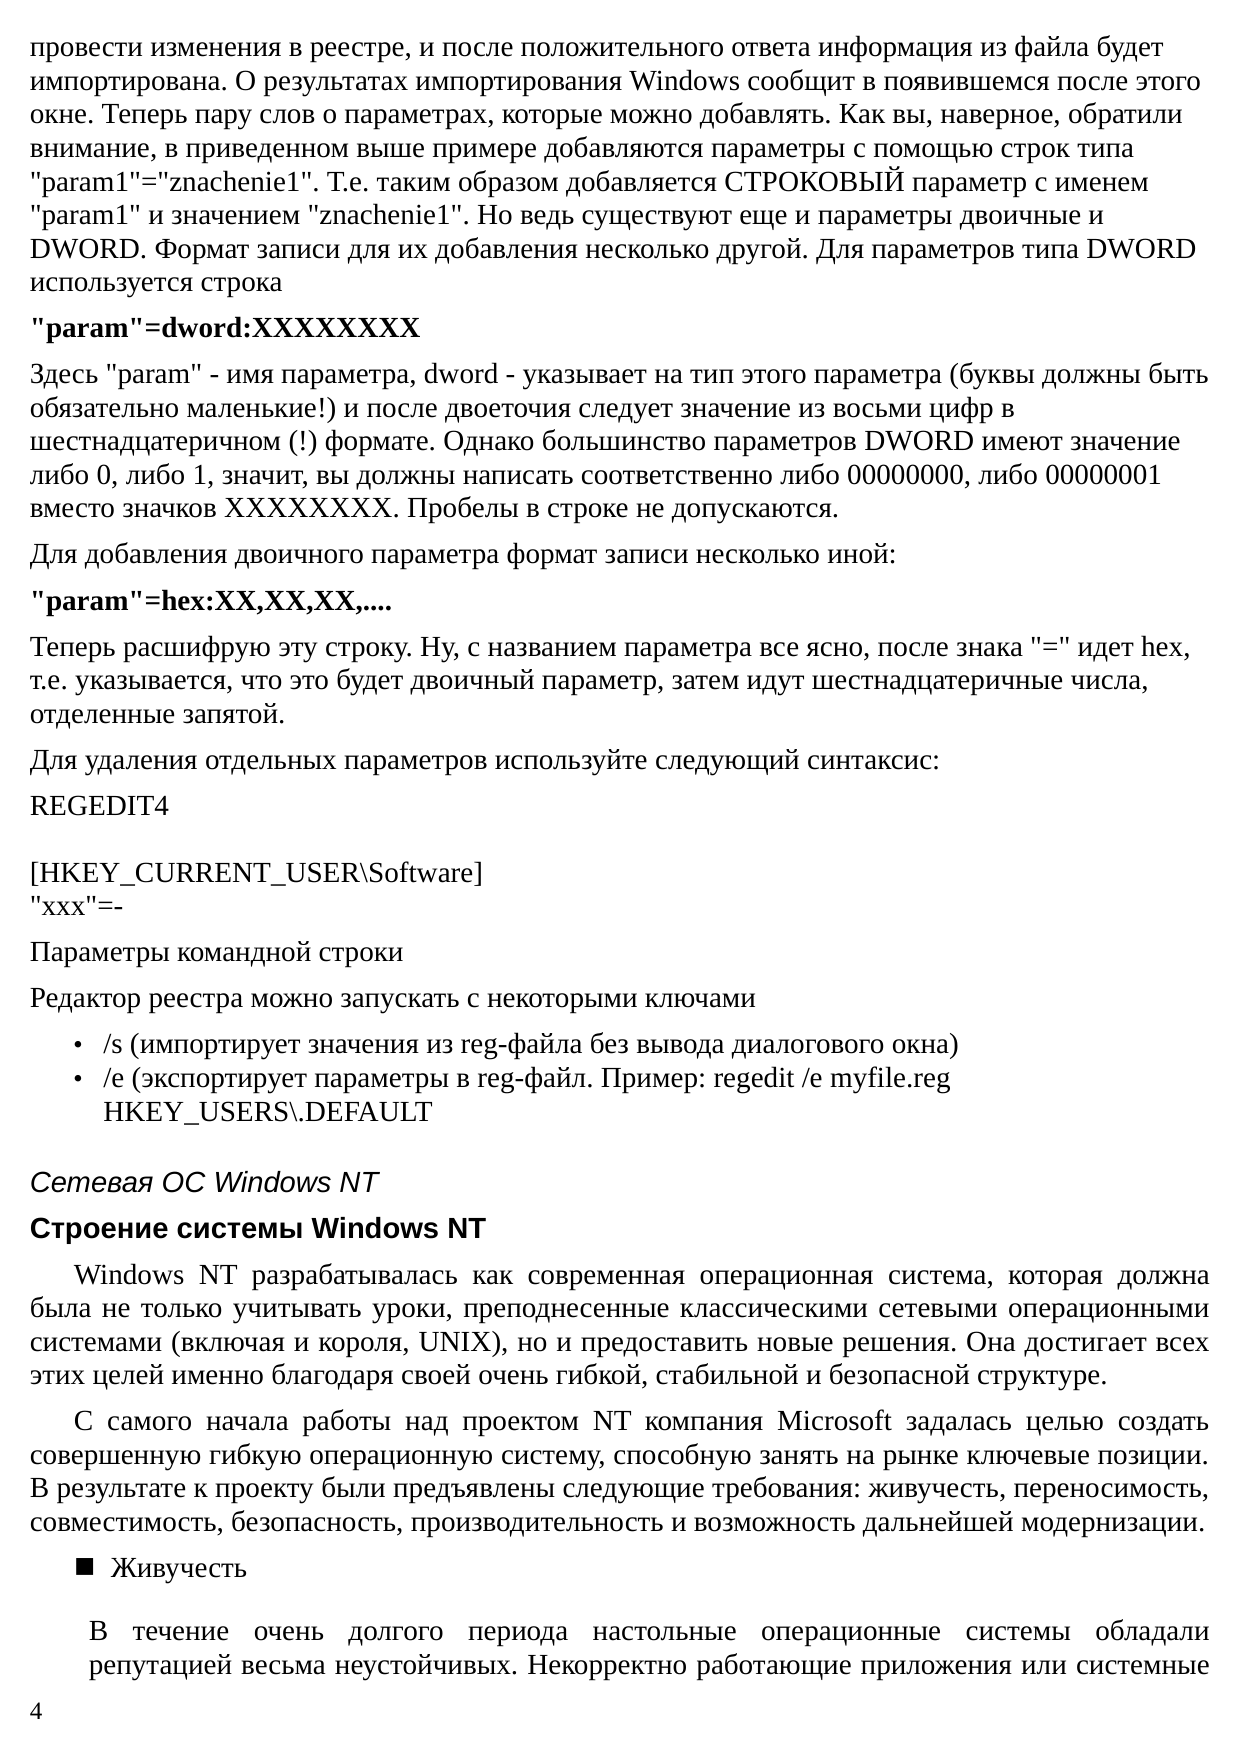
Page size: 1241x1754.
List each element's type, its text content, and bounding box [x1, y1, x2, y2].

text "param"=dword:XXXXXXXX [29, 310, 1211, 344]
text провести изменения в реестре, и после положительного ответа информация из файла будет импортирована. О результатах импортирования Windows сообщит в появившемся после этого окне. Теперь пару слов о параметрах, которые можно добавлять. Как вы, наверное, обратили внимание, в приведенном выше примере добавляются параметры с помощью строк типа "param1"="znachenie1". Т.е. таким образом добавляется СТРОКОВЫЙ параметр с именем "param1" и значением "znachenie1". Но ведь существуют еще и параметры двоичные и DWORD. Формат записи для их добавления несколько другой. Для параметров типа DWORD используется строка [29, 29, 1211, 298]
list В течение очень долгого периода настольные операционные системы обладали репутацией весьма неустойчивых. Некорректно работающие приложения или системные [88, 1613, 1211, 1680]
text Windows NT разрабатывалась как современная операционная система, которая должна была не только учитывать уроки, преподнесенные классическими сетевыми операционными системами (включая и короля, UNIX), но и предоставить новые решения. Она достигает всех этих целей именно благодаря своей очень гибкой, стабильной и безопасной структуре. [29, 1257, 1211, 1391]
text REGEDIT4 [HKEY_CURRENT_USER\Software] "xxx"=- [29, 788, 1211, 922]
subtitle Сетевая ОС Windows NT [29, 1165, 1211, 1198]
subtitle n Живучесть [74, 1550, 1211, 1584]
list /e (экспортирует параметры в reg-файл. Пример: regedit /e myfile.reg HKEY_USERS\.DEFAULT [74, 1060, 1211, 1127]
text Теперь расшифрую эту строку. Ну, с названием параметра все ясно, после знака "=" идет hex, т.е. указывается, что это будет двоичный параметр, затем идут шестнадцатеричные числа, отделенные запятой. [29, 629, 1211, 729]
list /s (импортирует значения из reg-файла без вывода диалогового окна) [74, 1027, 1211, 1060]
text "param"=hex:XX,XX,XX,.... [29, 583, 1211, 616]
text Для добавления двоичного параметра формат записи несколько иной: [29, 537, 1211, 570]
text Параметры командной строки [29, 934, 1211, 968]
text Здесь "param" - имя параметра, dword - указывает на тип этого параметра (буквы должны быть обязательно маленькие!) и после двоеточия следует значение из восьми цифр в шестнадцатеричном (!) формате. Однако большинство параметров DWORD имеют значение либо 0, либо 1, значит, вы должны написать соответственно либо 00000000, либо 00000001 вместо значков ХХХХХХХХ. Пробелы в строке не допускаются. [29, 356, 1211, 524]
text Для удаления отдельных параметров используйте следующий синтаксис: [29, 742, 1211, 775]
text С самого начала работы над проектом NT компания Microsoft задалась целью создать совершенную гибкую операционную систему, способную занять на рынке ключевые позиции. В результате к проекту были предъявлены следующие требования: живучесть, переносимость, совместимость, безопасность, производительность и возможность дальнейшей модернизации. [29, 1403, 1211, 1538]
text Редактор реестра можно запускать с некоторыми ключами [29, 981, 1211, 1014]
text Строение системы Windows NT [29, 1211, 1211, 1244]
